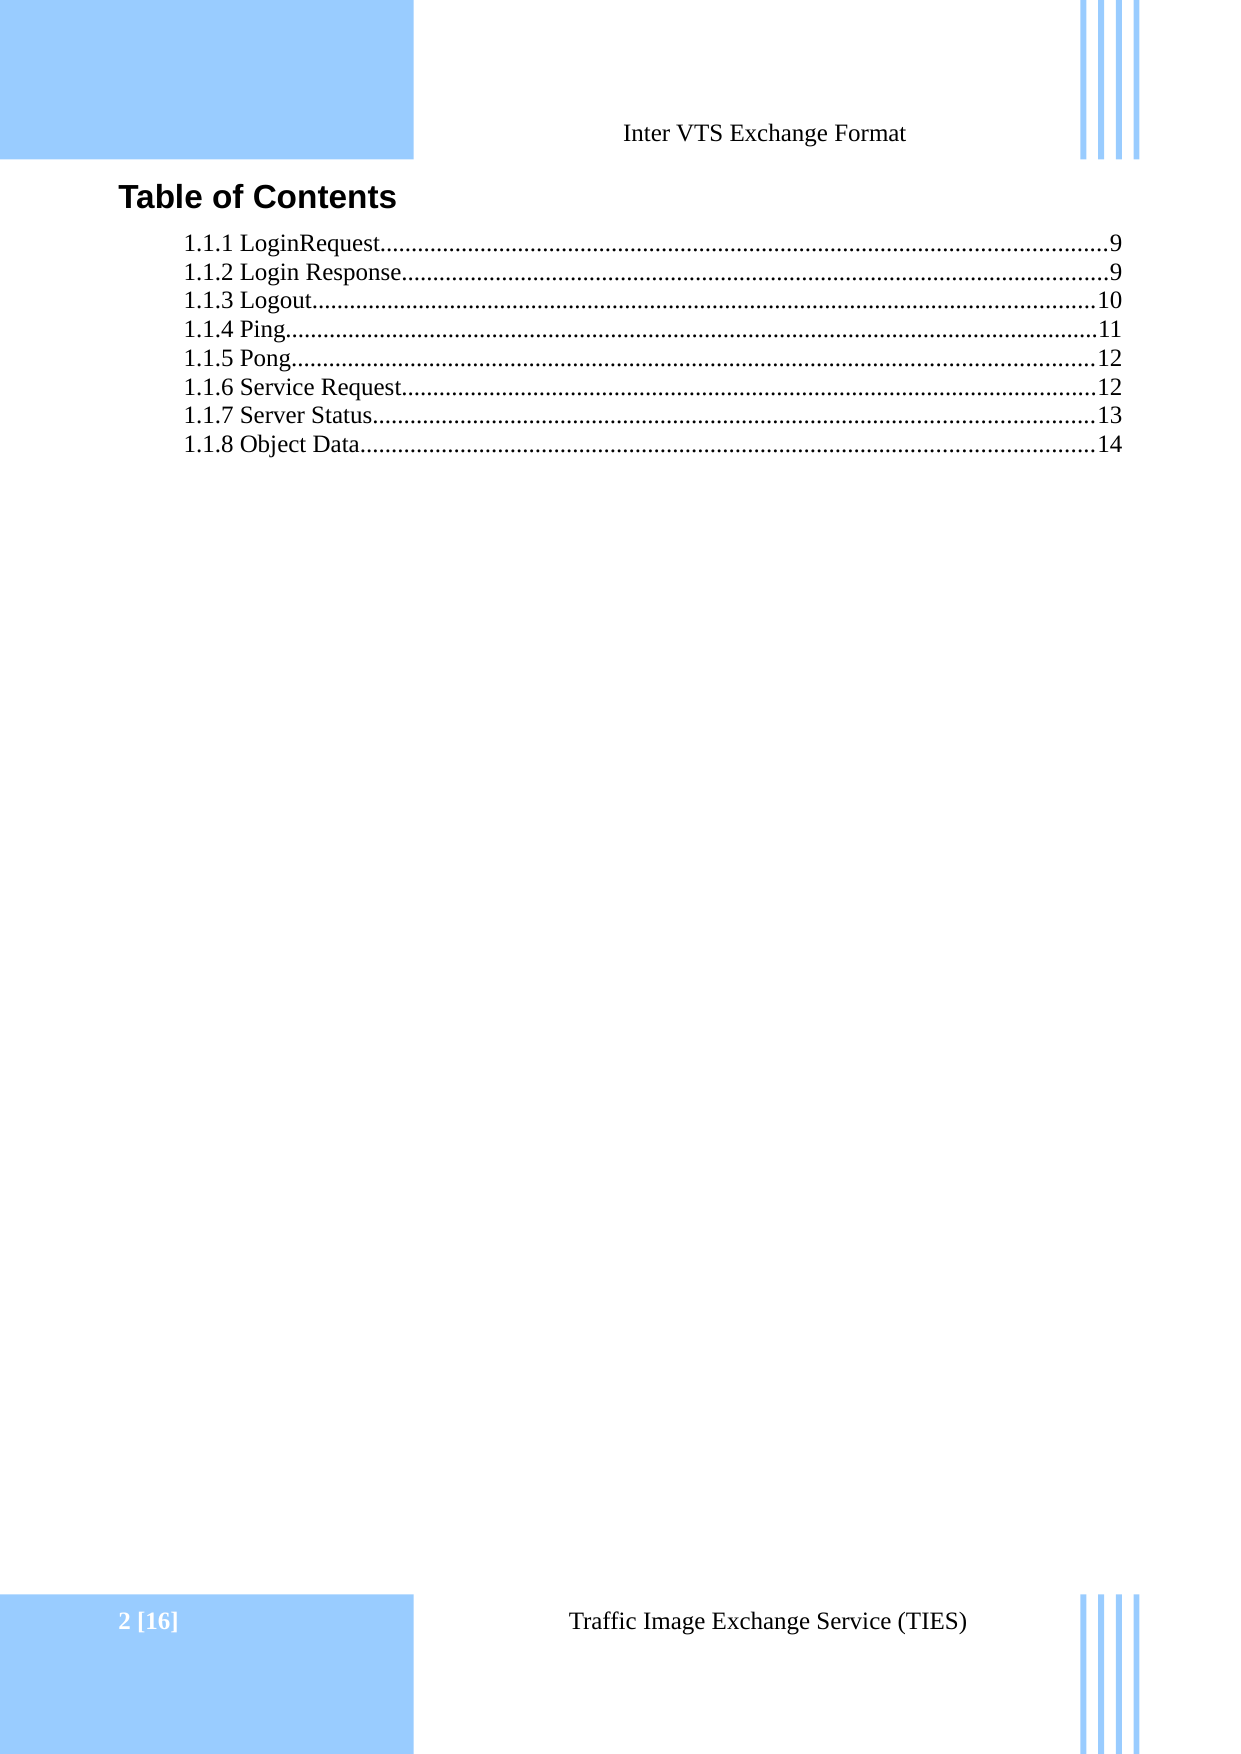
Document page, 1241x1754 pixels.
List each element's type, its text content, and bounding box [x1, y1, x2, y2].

text 1.1.8 Object Data 14 [177, 429, 1122, 458]
text 1.1.4 Ping 11 [177, 314, 1122, 343]
text 1.1.5 Pong 12 [177, 343, 1122, 372]
text 1.1.6 Service Request 12 [177, 372, 1122, 401]
text 1.1.1 LoginRequest 9 [177, 228, 1122, 257]
subtitle Table of Contents [118, 177, 1122, 216]
text 1.1.7 Server Status 13 [177, 401, 1122, 429]
text 1.1.3 Logout 10 [177, 286, 1122, 314]
text 1.1.2 Login Response 9 [177, 257, 1122, 286]
